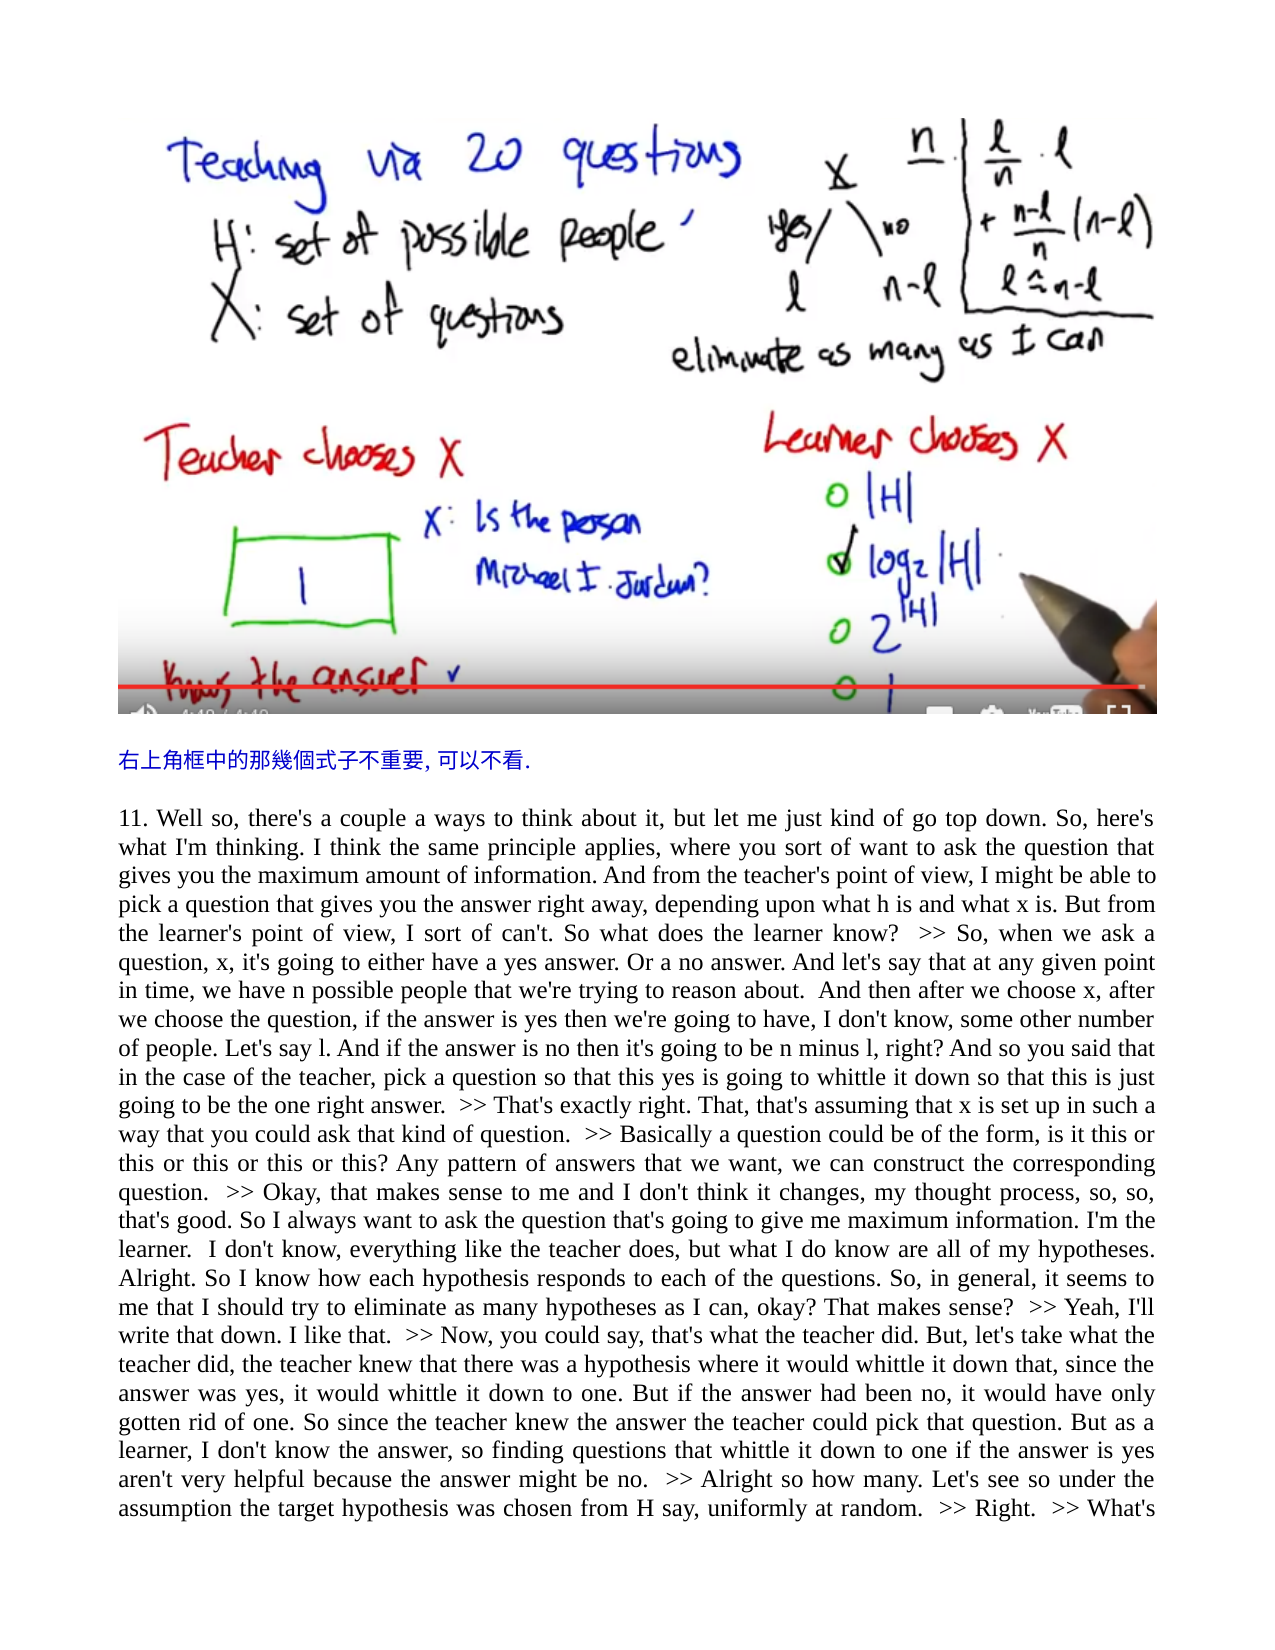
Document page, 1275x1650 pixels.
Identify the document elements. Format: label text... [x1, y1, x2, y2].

picture [118, 118, 1157, 714]
text 右上角框中的那幾個式子不重要, 可以不看. [118, 743, 1157, 774]
text 11. Well so, there's a couple a ways to think about it, but let me just kind of go top down. So, here's what I'm thinking. I think the same principle applies, where you sort of want to ask the question that gives you the maximum amount of information. And from the teacher's point of view, I might be able to pick a question that gives you the answer right away, depending upon what h is and what x is. But from the learner's point of view, I sort of can't. So what does the learner know? >> So, when we ask a question, x, it's going to either have a yes answer. Or a no answer. And let's say that at any given point in time, we have n possible people that we're trying to reason about. And then after we choose x, after we choose the question, if the answer is yes then we're going to have, I don't know, some other number of people. Let's say l. And if the answer is no then it's going to be n minus l, right? And so you said that in the case of the teacher, pick a question so that this yes is going to whittle it down so that this is just going to be the one right answer. >> That's exactly right. That, that's assuming that x is set up in such a way that you could ask that kind of question. >> Basically a question could be of the form, is it this or this or this or this or this? Any pattern of answers that we want, we can construct the corresponding question. >> Okay, that makes sense to me and I don't think it changes, my thought process, so, so, that's good. So I always want to ask the question that's going to give me maximum information. I'm the learner. I don't know, everything like the teacher does, but what I do know are all of my hypotheses. Alright. So I know how each hypothesis responds to each of the questions. So, in general, it seems to me that I should try to eliminate as many hypotheses as I can, okay? That makes sense? >> Yeah, I'll write that down. I like that. >> Now, you could say, that's what the teacher did. But, let's take what the teacher did, the teacher knew that there was a hypothesis where it would whittle it down that, since the answer was yes, it would whittle it down to one. But if the answer had been no, it would have only gotten rid of one. So since the teacher knew the answer the teacher could pick that question. But as a learner, I don't know the answer, so finding questions that whittle it down to one if the answer is yes aren't very helpful because the answer might be no. >> Alright so how many. Let's see so under the assumption the target hypothesis was chosen from H say, uniformly at random. >> Right. >> What's [118, 803, 1157, 1522]
